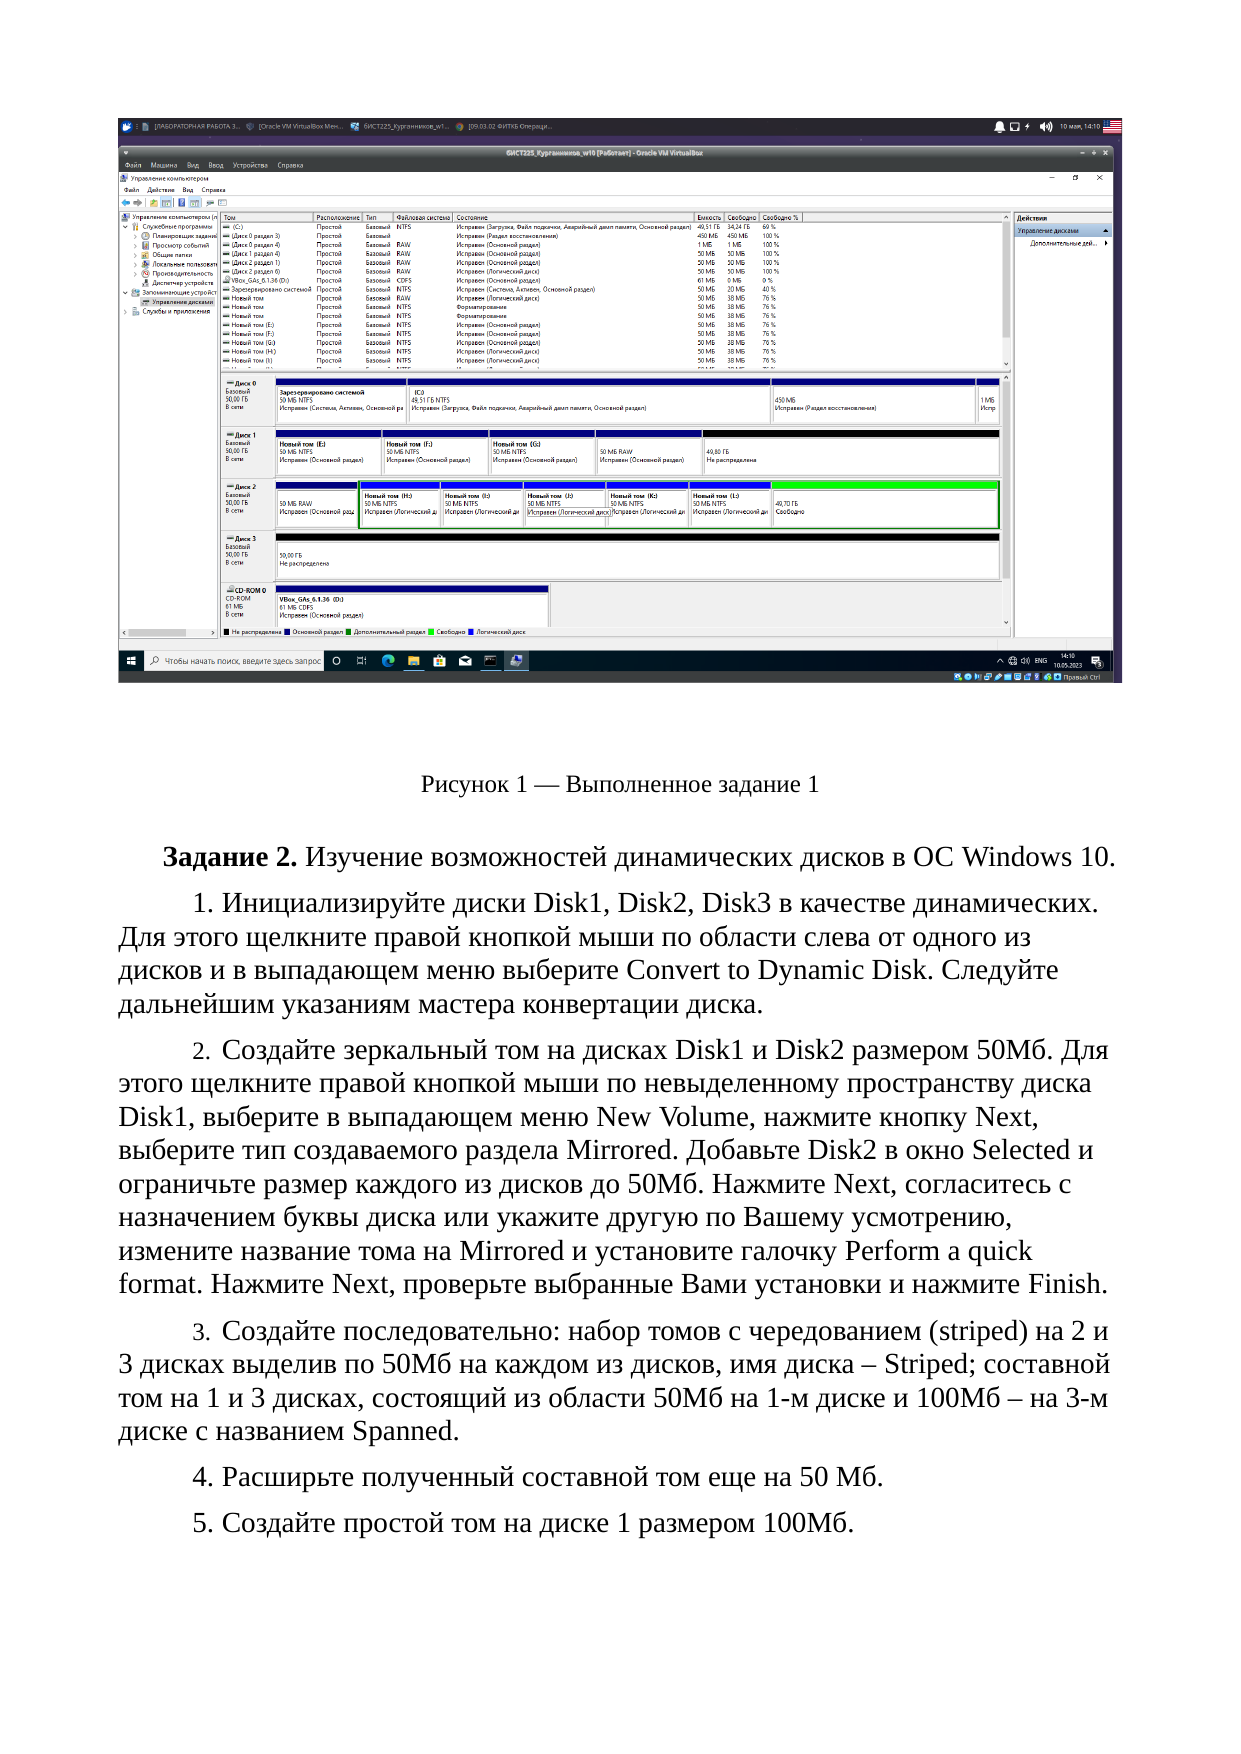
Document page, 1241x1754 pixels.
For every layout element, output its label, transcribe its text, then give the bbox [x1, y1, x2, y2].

list Расширьте полученный составной том еще на 50 Мб. [118, 1459, 1122, 1493]
list Создайте последовательно: набор томов с чередованием (striped) на 2 и 3 дисках выделив по 50Мб на каждом из дисков, имя диска – Striped; составной том на 1 и 3 дисках, состоящий из области 50Мб на 1-м диске и 100Мб – на 3-м диске с названием Spanned. [118, 1313, 1122, 1447]
list Создайте простой том на диске 1 размером 100Мб. [118, 1505, 1122, 1539]
list Инициализируйте диски Disk1, Disk2, Disk3 в качестве динамических. Для этого щелкните правой кнопкой мыши по области слева от одного из дисков и в выпадающем меню выберите Convert to Dynamic Disk. Следуйте дальнейшим указаниям мастера конвертации диска. [118, 885, 1122, 1019]
text Рисунок 1 — Выполненное задание 1 [118, 769, 1122, 798]
picture [118, 118, 1123, 683]
list Создайте зеркальный том на дисках Disk1 и Disk2 размером 50Мб. Для этого щелкните правой кнопкой мыши по невыделенному пространству диска Disk1, выберите в выпадающем меню New Volume, нажмите кнопку Next, выберите тип создаваемого раздела Mirrored. Добавьте Disk2 в окно Selected и ограничьте размер каждого из дисков до 50Мб. Нажмите Next, согласитесь с назначением буквы диска или укажите другую по Вашему усмотрению, измените название тома на Mirrored и установите галочку Perform a quick format. Нажмите Next, проверьте выбранные Вами установки и нажмите Finish. [118, 1032, 1122, 1300]
text Задание 2. Изучение возможностей динамических дисков в ОС Windows 10. [118, 839, 1122, 873]
